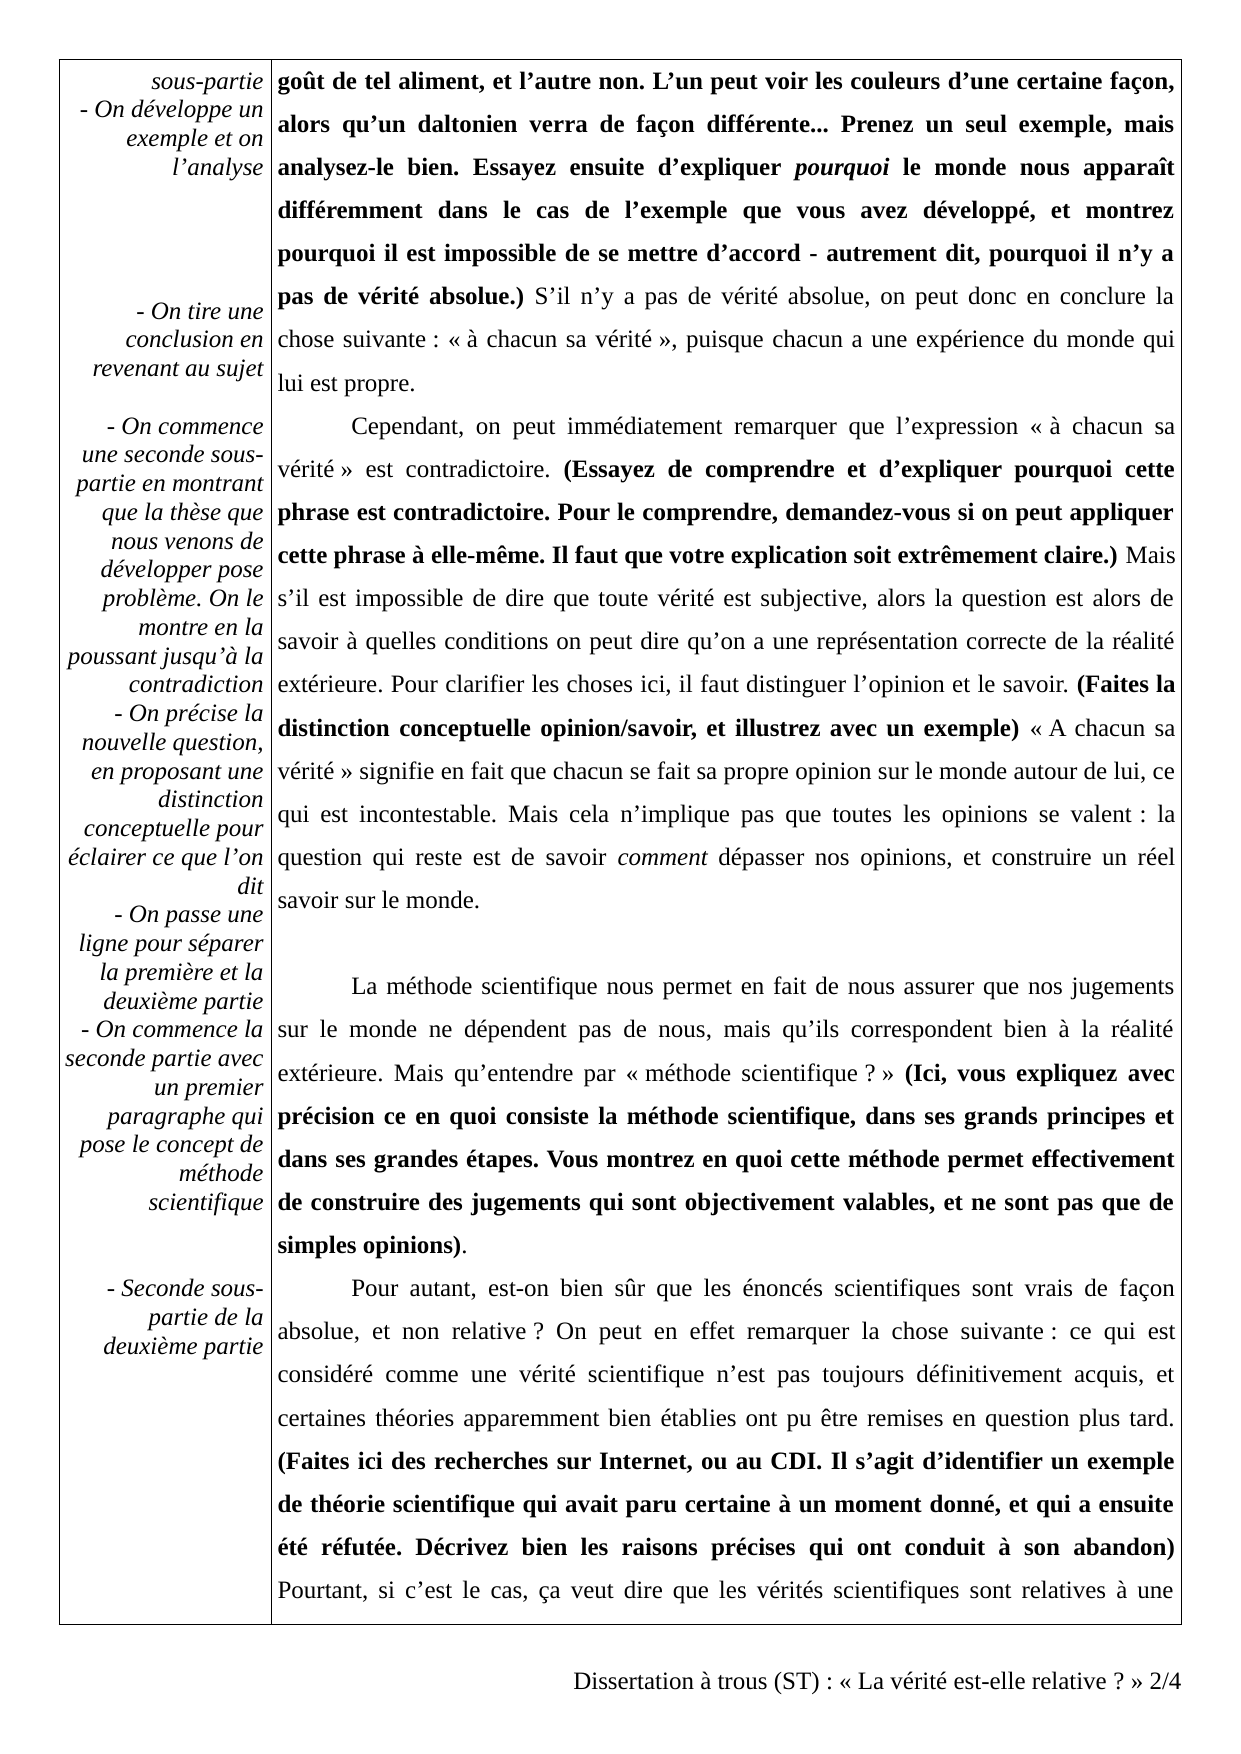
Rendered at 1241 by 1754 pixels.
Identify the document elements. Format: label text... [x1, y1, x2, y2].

table_cell sous-partie - On développe un exemple et on l’analyse - On tire une conclusion en revenant au sujet - On commence une seconde sous-partie en montrant que la thèse que nous venons de développer pose problème. On le montre en la poussant jusqu’à la contradiction - On précise la nouvelle question, en proposant une distinction conceptuelle pour éclairer ce que l’on dit - On passe une ligne pour séparer la première et la deuxième partie - On commence la seconde partie avec un premier paragraphe qui pose le concept de méthode scientifique - Seconde sous-partie de la deuxième partie [60, 60, 271, 1624]
table_cell goût de tel aliment, et l’autre non. L’un peut voir les couleurs d’une certaine façon, alors qu’un daltonien verra de façon différente... Prenez un seul exemple, mais analysez-le bien. Essayez ensuite d’expliquer pourquoi le monde nous apparaît différemment dans le cas de l’exemple que vous avez développé, et montrez pourquoi il est impossible de se mettre d’accord - autrement dit, pourquoi il n’y a pas de vérité absolue.) S’il n’y a pas de vérité absolue, on peut donc en conclure la chose suivante : « à chacun sa vérité », puisque chacun a une expérience du monde qui lui est propre. Cependant, on peut immédiatement remarquer que l’expression « à chacun sa vérité » est contradictoire. (Essayez de comprendre et d’expliquer pourquoi cette phrase est contradictoire. Pour le comprendre, demandez-vous si on peut appliquer cette phrase à elle-même. Il faut que votre explication soit extrêmement claire.) Mais s’il est impossible de dire que toute vérité est subjective, alors la question est alors de savoir à quelles conditions on peut dire qu’on a une représentation correcte de la réalité extérieure. Pour clarifier les choses ici, il faut distinguer l’opinion et le savoir. (Faites la distinction conceptuelle opinion/savoir, et illustrez avec un exemple) « A chacun sa vérité » signifie en fait que chacun se fait sa propre opinion sur le monde autour de lui, ce qui est incontestable. Mais cela n’implique pas que toutes les opinions se valent : la question qui reste est de savoir comment dépasser nos opinions, et construire un réel savoir sur le monde. La méthode scientifique nous permet en fait de nous assurer que nos jugements sur le monde ne dépendent pas de nous, mais qu’ils correspondent bien à la réalité extérieure. Mais qu’entendre par « méthode scientifique ? » (Ici, vous expliquez avec précision ce en quoi consiste la méthode scientifique, dans ses grands principes et dans ses grandes étapes. Vous montrez en quoi cette méthode permet effectivement de construire des jugements qui sont objectivement valables, et ne sont pas que de simples opinions). Pour autant, est-on bien sûr que les énoncés scientifiques sont vrais de façon absolue, et non relative ? On peut en effet remarquer la chose suivante : ce qui est considéré comme une vérité scientifique n’est pas toujours définitivement acquis, et certaines théories apparemment bien établies ont pu être remises en question plus tard. (Faites ici des recherches sur Internet, ou au CDI. Il s’agit d’identifier un exemple de théorie scientifique qui avait paru certaine à un moment donné, et qui a ensuite été réfutée. Décrivez bien les raisons précises qui ont conduit à son abandon) Pourtant, si c’est le cas, ça veut dire que les vérités scientifiques sont relatives à une [272, 60, 1181, 1624]
